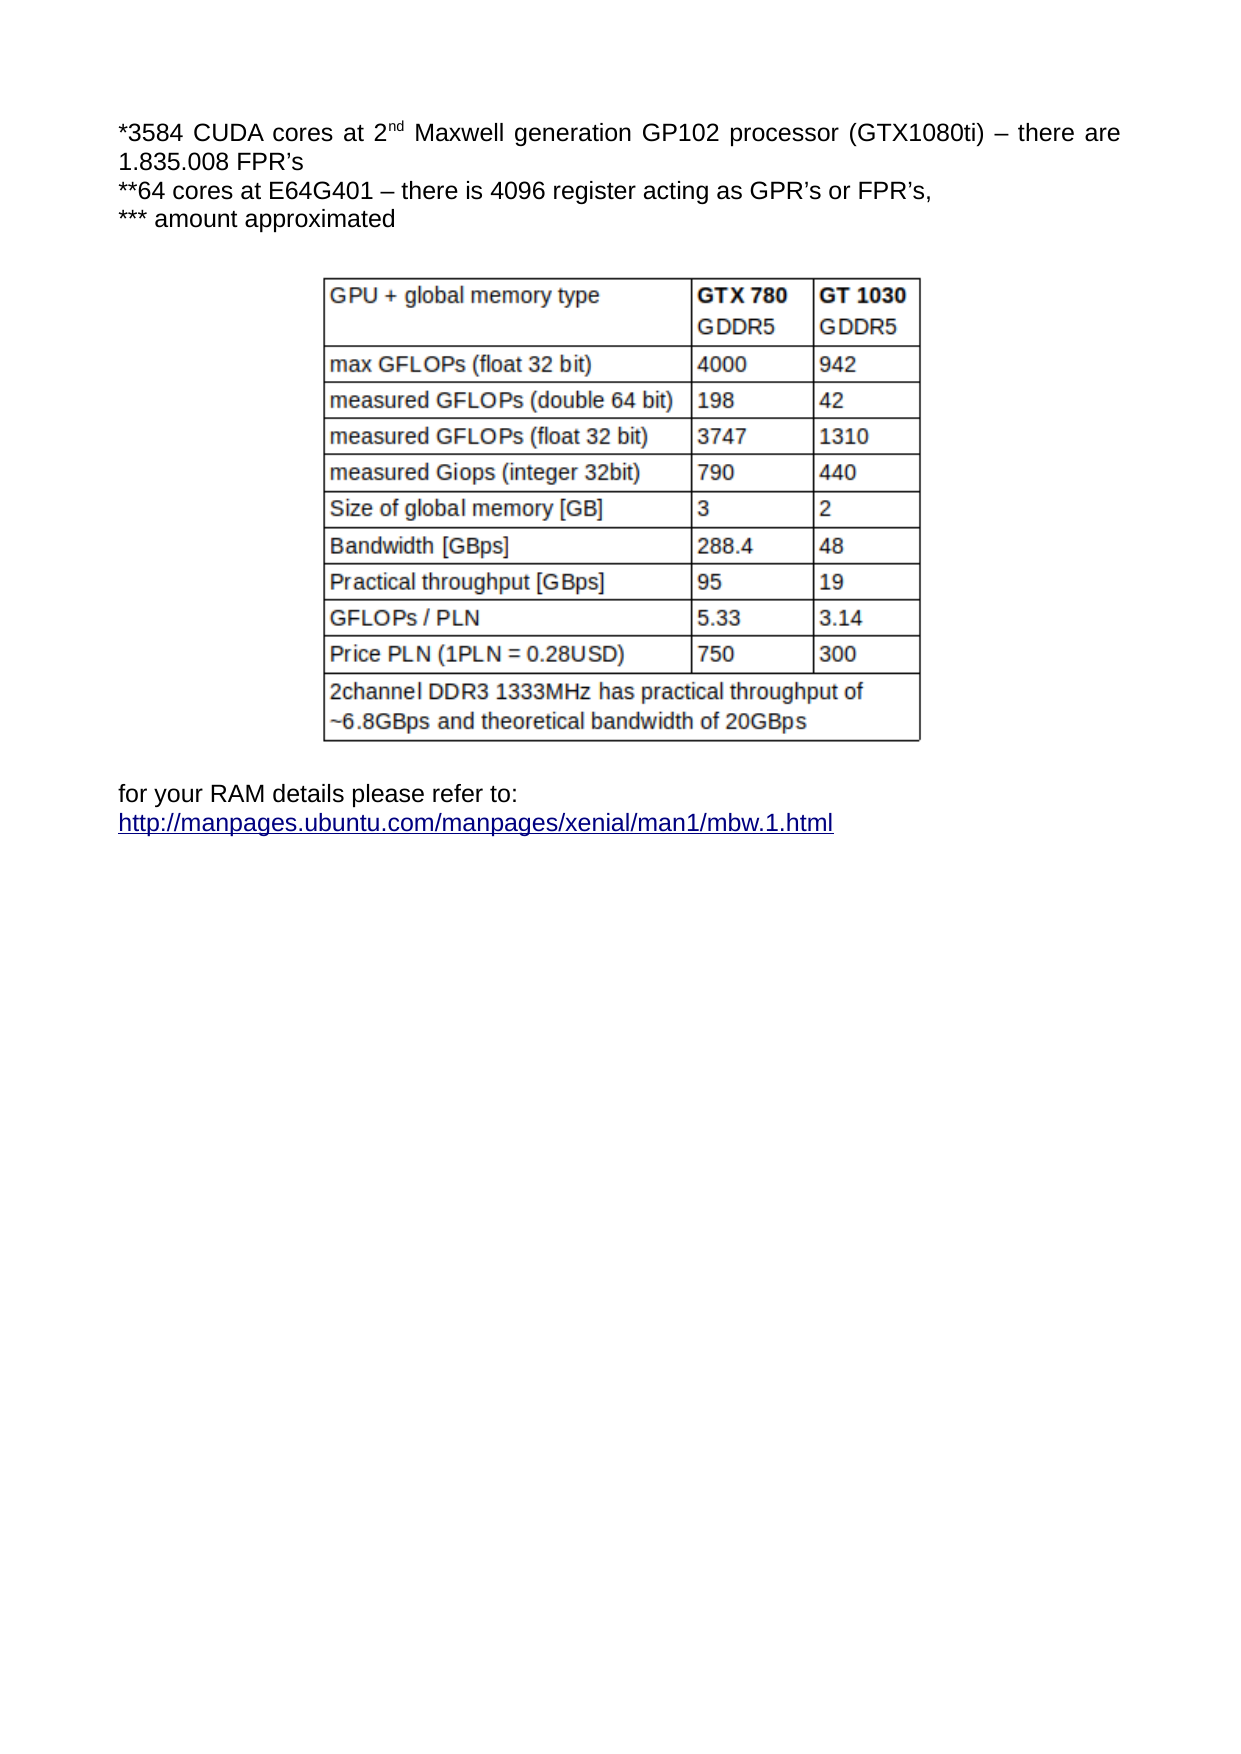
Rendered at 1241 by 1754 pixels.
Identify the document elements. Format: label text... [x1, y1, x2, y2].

picture [308, 261, 932, 759]
text *** amount approximated [118, 204, 1122, 233]
text *3584 CUDA cores at 2nd Maxwell generation GP102 processor (GTX1080ti) – there are 1.835.008 FPR’s [118, 118, 1122, 176]
text for your RAM details please refer to: [118, 779, 1122, 808]
text http://manpages.ubuntu.com/manpages/xenial/man1/mbw.1.html [118, 808, 1122, 837]
text **64 cores at E64G401 – there is 4096 register acting as GPR’s or FPR’s, [118, 176, 1122, 204]
